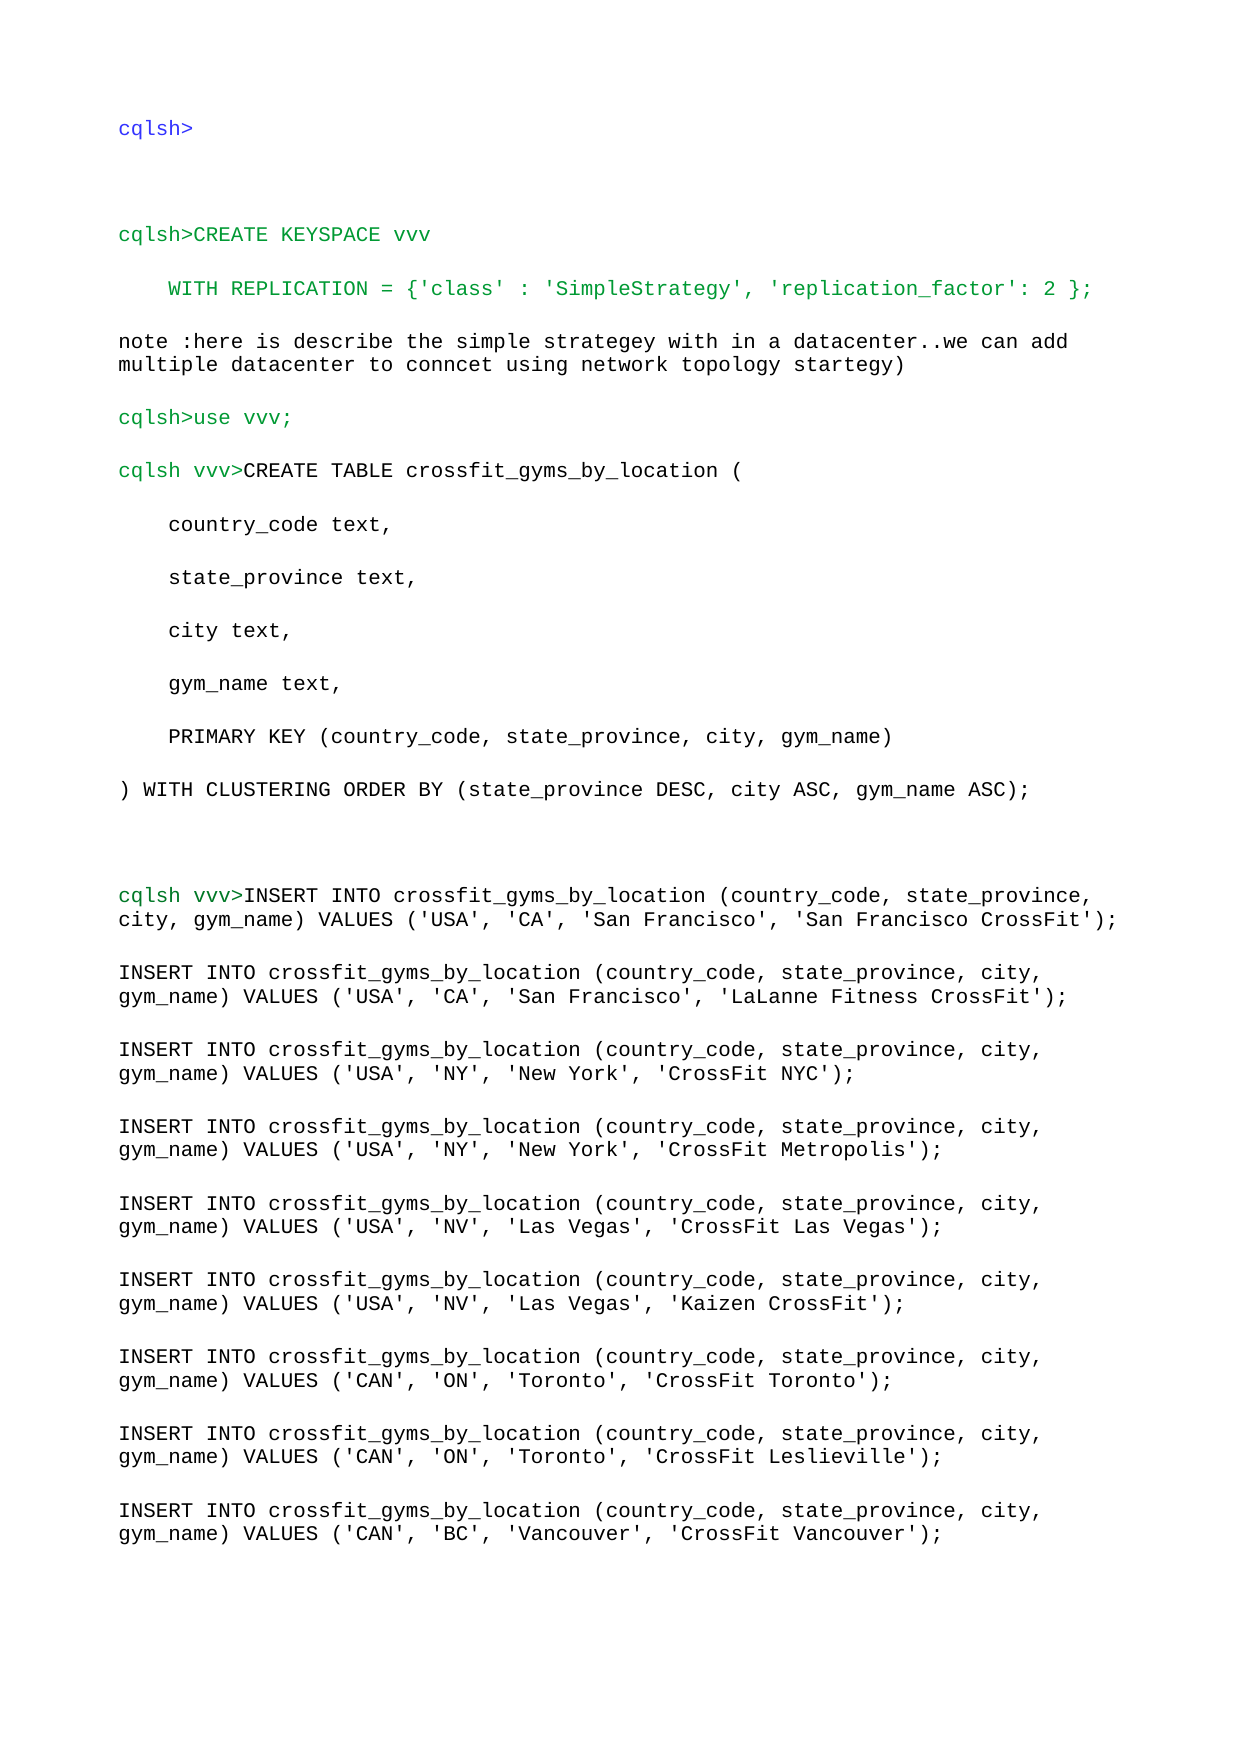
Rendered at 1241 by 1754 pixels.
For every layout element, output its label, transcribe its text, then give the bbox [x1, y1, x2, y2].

text INSERT INTO crossfit_gyms_by_location (country_code, state_province, city, gym_name) VALUES ('USA', 'NV', 'Las Vegas', 'CrossFit Las Vegas'); [118, 1193, 1122, 1240]
text WITH REPLICATION = {'class' : 'SimpleStrategy', 'replication_factor': 2 }; [118, 277, 1122, 301]
text gym_name text, [118, 673, 1122, 697]
text INSERT INTO crossfit_gyms_by_location (country_code, state_province, city, gym_name) VALUES ('USA', 'NY', 'New York', 'CrossFit NYC'); [118, 1039, 1122, 1086]
text cqlsh vvv>CREATE TABLE crossfit_gyms_by_location ( [118, 461, 1122, 484]
text PRIMARY KEY (country_code, state_province, city, gym_name) [118, 726, 1122, 750]
text INSERT INTO crossfit_gyms_by_location (country_code, state_province, city, gym_name) VALUES ('CAN', 'ON', 'Toronto', 'CrossFit Toronto'); [118, 1346, 1122, 1393]
text cqlsh vvv>INSERT INTO crossfit_gyms_by_location (country_code, state_province, city, gym_name) VALUES ('USA', 'CA', 'San Francisco', 'San Francisco CrossFit'); [118, 886, 1122, 933]
text ) WITH CLUSTERING ORDER BY (state_province DESC, city ASC, gym_name ASC); [118, 779, 1122, 803]
text cqlsh>use vvv; [118, 407, 1122, 431]
text cqlsh> [118, 118, 1122, 142]
text cqlsh>CREATE KEYSPACE vvv [118, 224, 1122, 248]
text INSERT INTO crossfit_gyms_by_location (country_code, state_province, city, gym_name) VALUES ('USA', 'NV', 'Las Vegas', 'Kaizen CrossFit'); [118, 1269, 1122, 1317]
text INSERT INTO crossfit_gyms_by_location (country_code, state_province, city, gym_name) VALUES ('CAN', 'BC', 'Vancouver', 'CrossFit Vancouver'); [118, 1500, 1122, 1547]
text INSERT INTO crossfit_gyms_by_location (country_code, state_province, city, gym_name) VALUES ('CAN', 'ON', 'Toronto', 'CrossFit Leslieville'); [118, 1423, 1122, 1470]
text INSERT INTO crossfit_gyms_by_location (country_code, state_province, city, gym_name) VALUES ('USA', 'NY', 'New York', 'CrossFit Metropolis'); [118, 1116, 1122, 1163]
text INSERT INTO crossfit_gyms_by_location (country_code, state_province, city, gym_name) VALUES ('USA', 'CA', 'San Francisco', 'LaLanne Fitness CrossFit'); [118, 962, 1122, 1009]
text state_province text, [118, 567, 1122, 590]
text city text, [118, 620, 1122, 643]
text country_code text, [118, 514, 1122, 537]
text note :here is describe the simple strategey with in a datacenter..we can add multiple datacenter to conncet using network topology startegy) [118, 331, 1122, 378]
